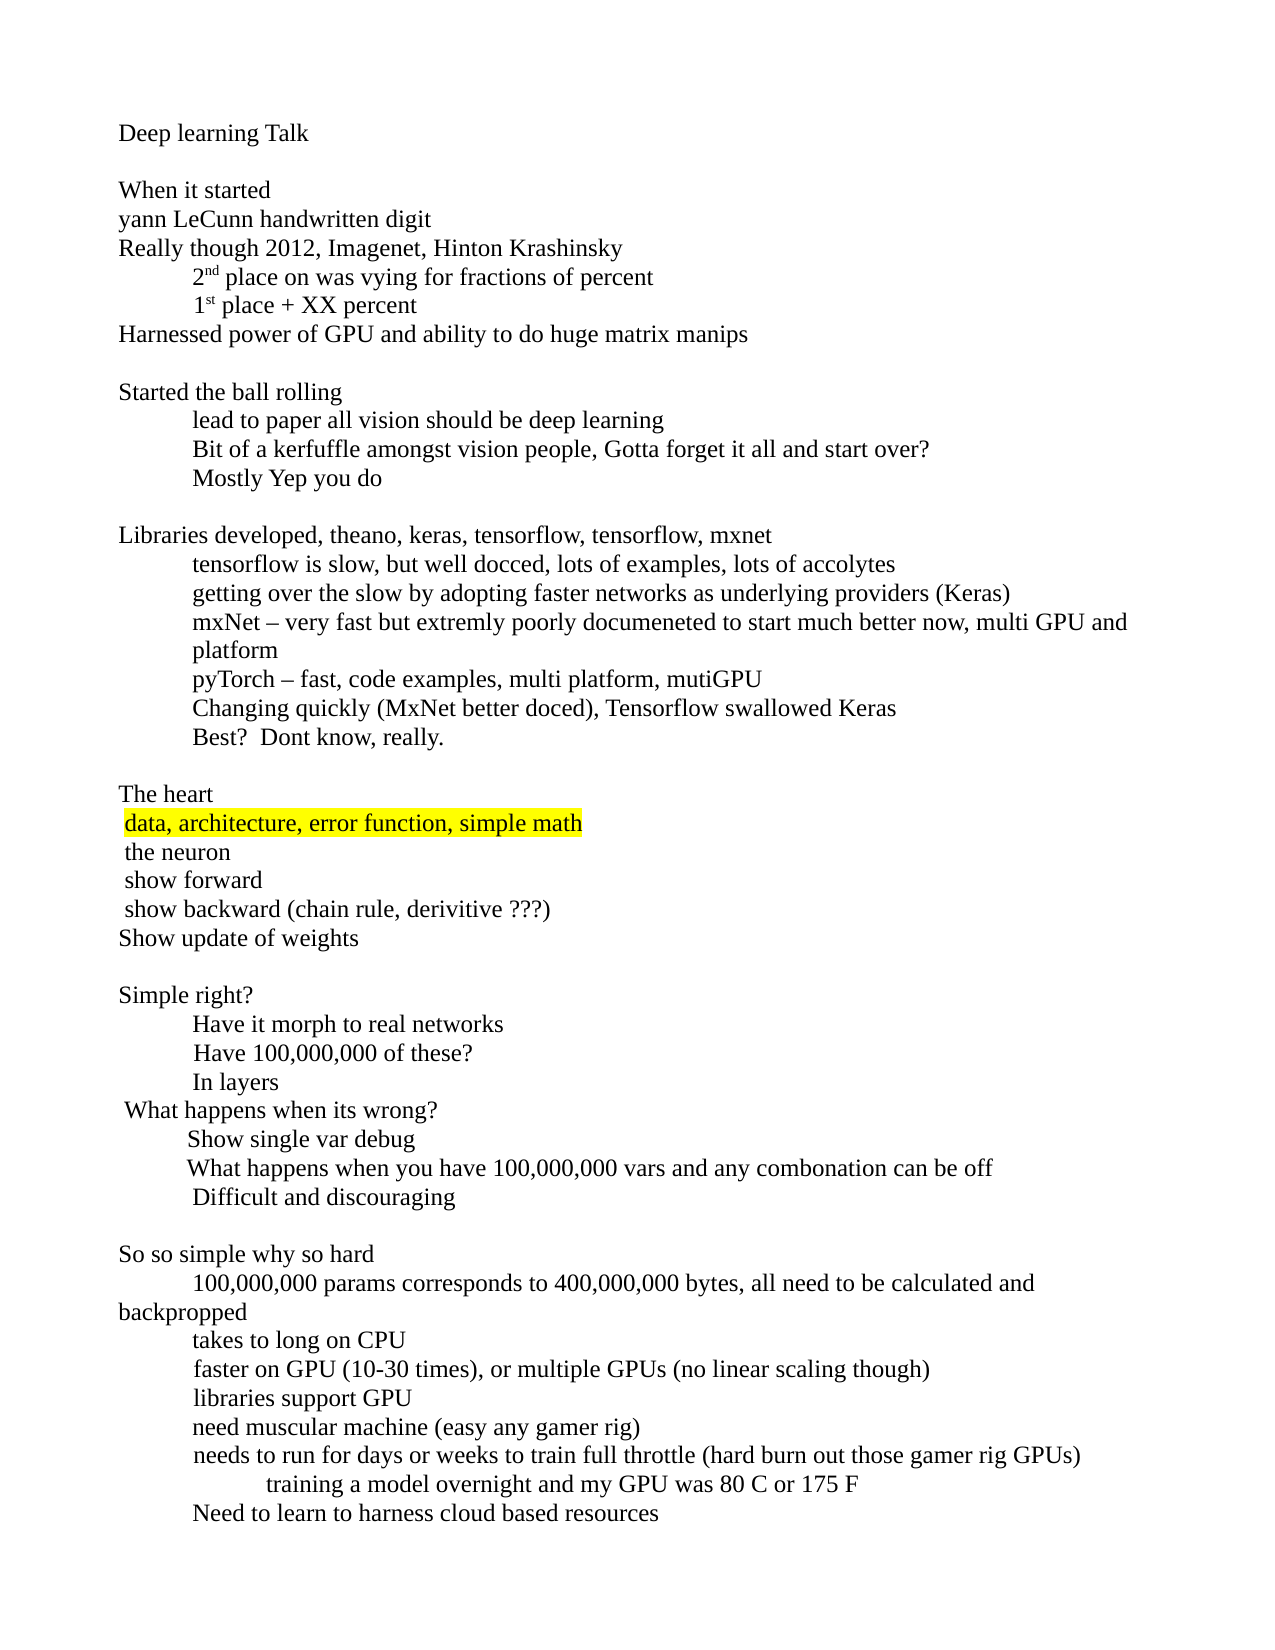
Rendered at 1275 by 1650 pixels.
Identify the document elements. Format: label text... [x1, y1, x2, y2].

text need muscular machine (easy any gamer rig) [118, 1412, 1157, 1441]
text When it started [118, 176, 1157, 204]
text Started the ball rolling [118, 377, 1157, 406]
text What happens when its wrong? [118, 1096, 1157, 1124]
text faster on GPU (10-30 times), or multiple GPUs (no linear scaling though) [118, 1354, 1157, 1383]
text pyTorch – fast, code examples, multi platform, mutiGPU [118, 664, 1157, 693]
text show forward [118, 866, 1157, 894]
text 1st place + XX percent [118, 291, 1157, 319]
text training a model overnight and my GPU was 80 C or 175 F [118, 1469, 1157, 1498]
text getting over the slow by adopting faster networks as underlying providers (Keras) [118, 578, 1157, 607]
text Harnessed power of GPU and ability to do huge matrix manips [118, 319, 1157, 348]
text data, architecture, error function, simple math [118, 808, 1157, 837]
text Have 100,000,000 of these? [118, 1038, 1157, 1067]
text Really though 2012, Imagenet, Hinton Krashinsky [118, 233, 1157, 262]
text show backward (chain rule, derivitive ???) [118, 894, 1157, 923]
text the neuron [118, 837, 1157, 866]
text So so simple why so hard [118, 1239, 1157, 1268]
text 2nd place on was vying for fractions of percent [118, 262, 1157, 291]
text mxNet – very fast but extremly poorly documeneted to start much better now, multi GPU and platform [118, 607, 1157, 664]
text In layers [118, 1067, 1157, 1096]
text What happens when you have 100,000,000 vars and any combonation can be off [118, 1153, 1157, 1182]
text Show update of weights [118, 923, 1157, 952]
text Deep learning Talk [118, 118, 1157, 147]
text Show single var debug [118, 1124, 1157, 1153]
text needs to run for days or weeks to train full throttle (hard burn out those gamer rig GPUs) [118, 1441, 1157, 1469]
text yann LeCunn handwritten digit [118, 204, 1157, 233]
text takes to long on CPU [118, 1326, 1157, 1354]
text tensorflow is slow, but well docced, lots of examples, lots of accolytes [118, 549, 1157, 578]
text Libraries developed, theano, keras, tensorflow, tensorflow, mxnet [118, 521, 1157, 549]
text Simple right? [118, 981, 1157, 1009]
text Need to learn to harness cloud based resources [118, 1498, 1157, 1527]
text Have it morph to real networks [118, 1009, 1157, 1038]
text lead to paper all vision should be deep learning [118, 406, 1157, 434]
text Best? Dont know, really. [118, 722, 1157, 751]
text 100,000,000 params corresponds to 400,000,000 bytes, all need to be calculated and backpropped [118, 1268, 1157, 1326]
text Difficult and discouraging [118, 1182, 1157, 1211]
text The heart [118, 779, 1157, 808]
text Mostly Yep you do [118, 463, 1157, 492]
text Changing quickly (MxNet better doced), Tensorflow swallowed Keras [118, 693, 1157, 722]
text libraries support GPU [118, 1383, 1157, 1412]
text Bit of a kerfuffle amongst vision people, Gotta forget it all and start over? [118, 434, 1157, 463]
